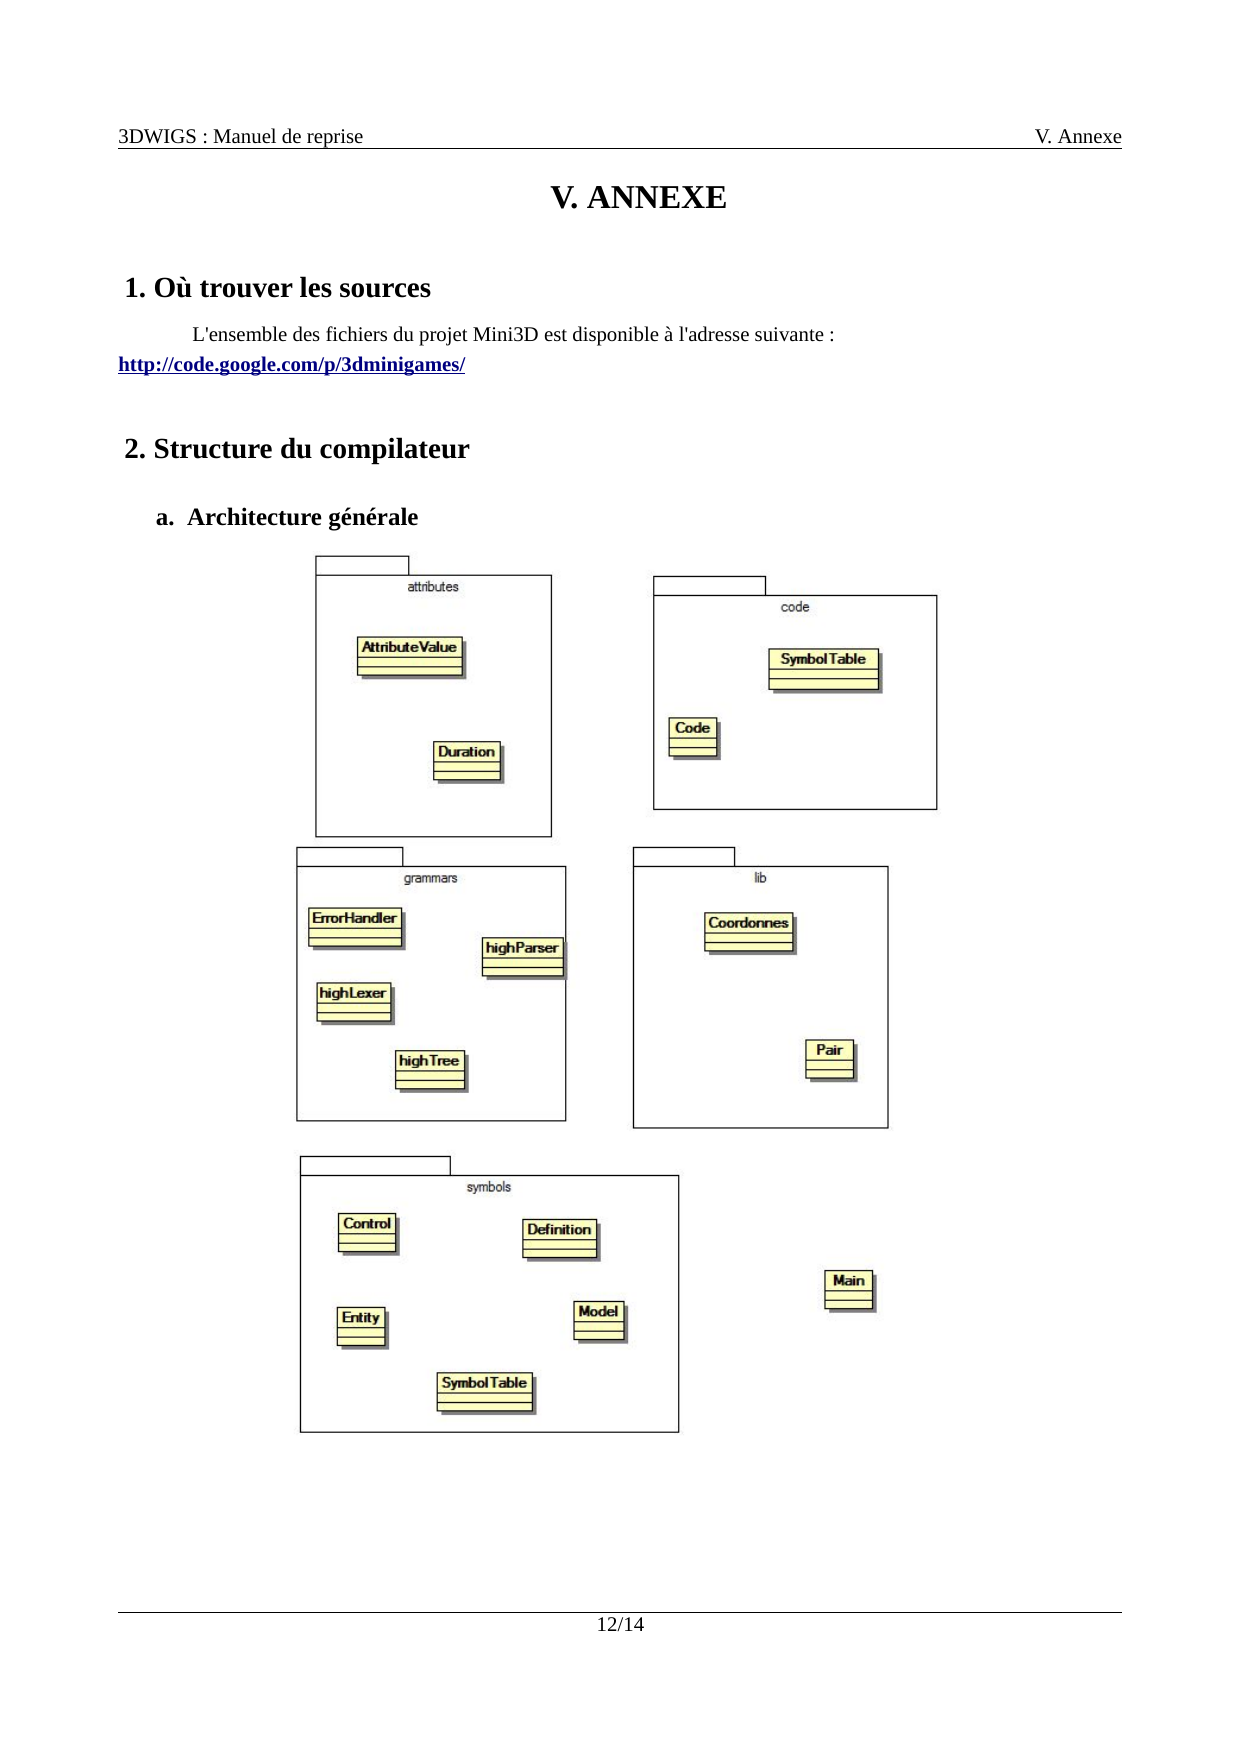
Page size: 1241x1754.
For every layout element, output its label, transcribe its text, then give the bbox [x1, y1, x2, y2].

text L'ensemble des fichiers du projet Mini3D est disponible à l'adresse suivante : [118, 322, 1122, 346]
subtitle Annexe [118, 178, 1122, 216]
text http://code.google.com/p/3dminigames/ [118, 352, 1122, 376]
subtitle Structure du compilateur [124, 431, 1122, 464]
subtitle Où trouver les sources [124, 270, 1122, 304]
subtitle Architecture générale [118, 502, 1122, 531]
picture [275, 551, 966, 1446]
